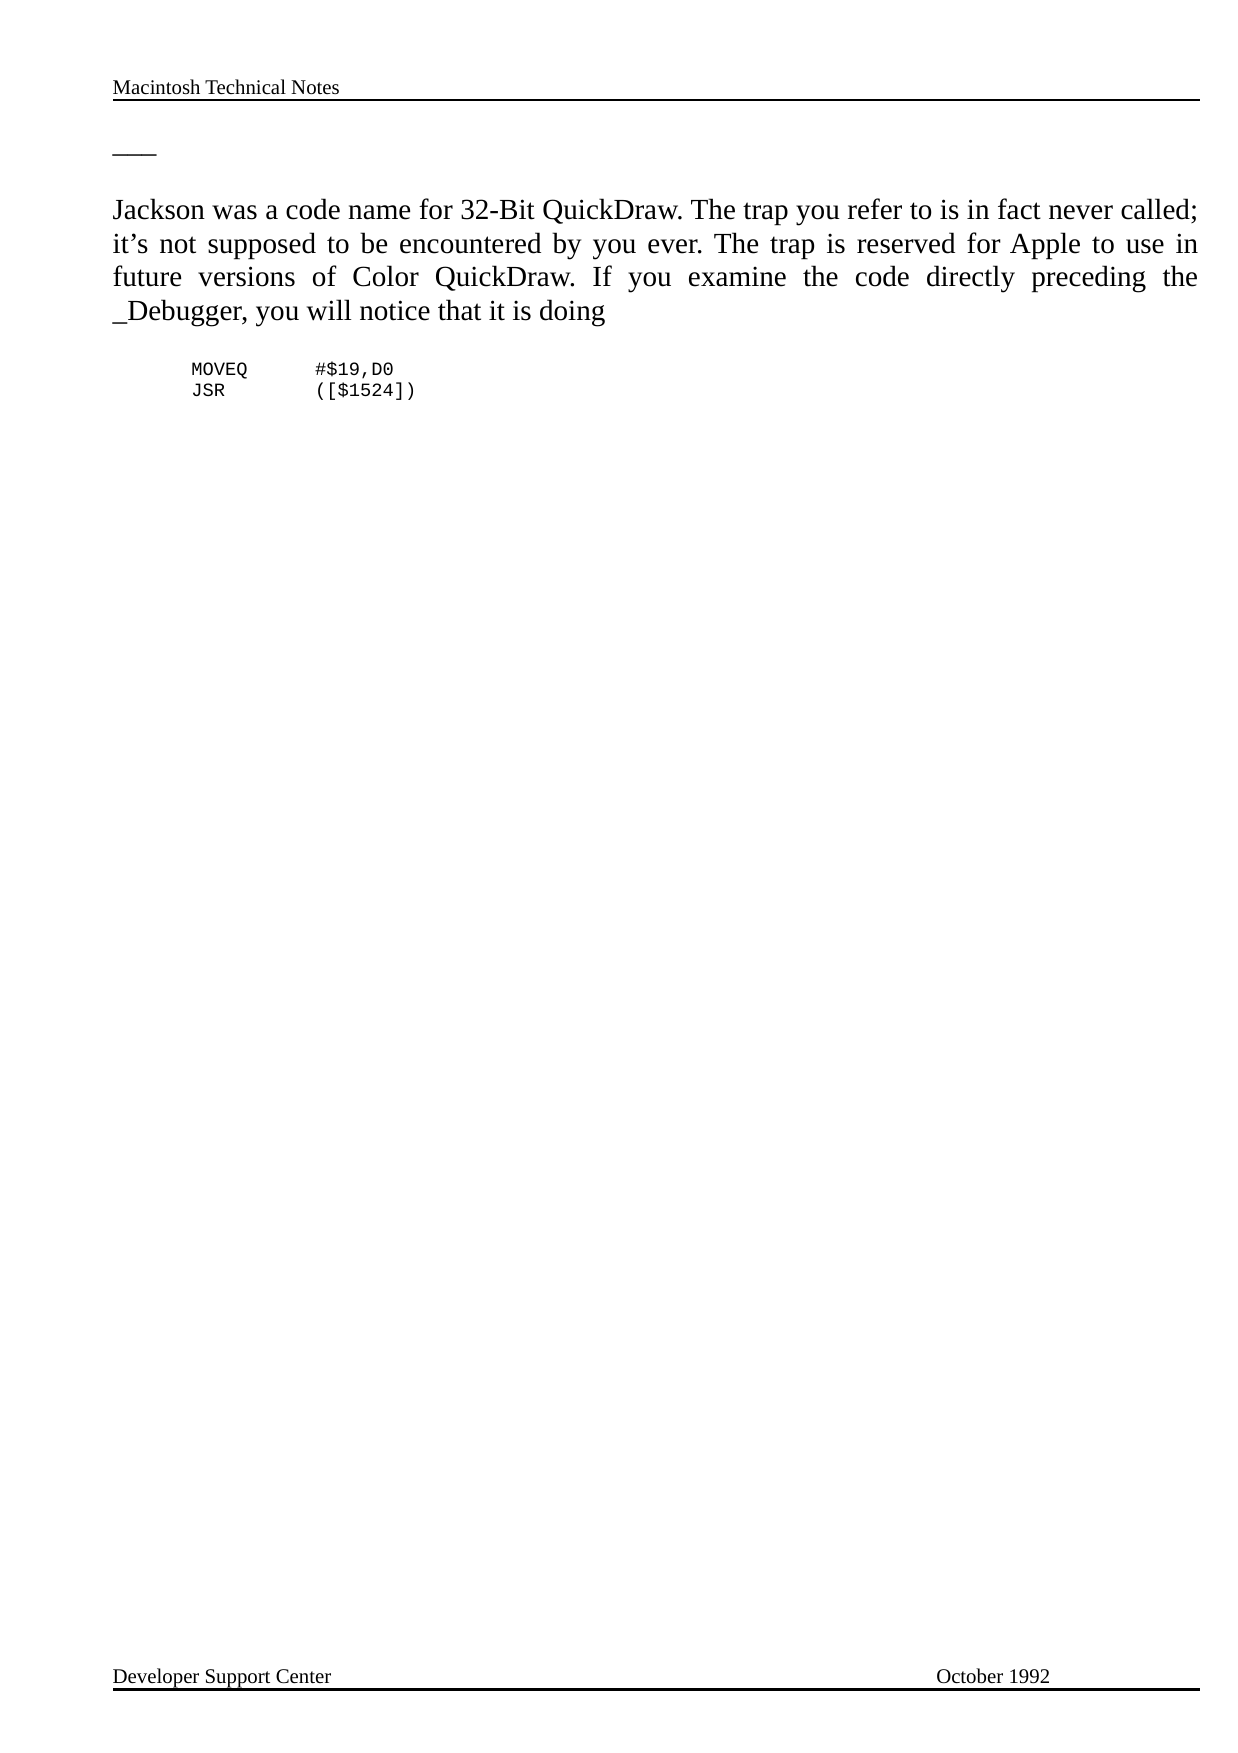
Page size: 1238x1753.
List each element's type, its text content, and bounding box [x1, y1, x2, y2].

text MOVEQ #$19,D0 [112, 360, 1144, 381]
text JSR ([$1524]) [112, 381, 1144, 402]
text Jackson was a code name for 32-Bit QuickDraw. The trap you refer to is in fact never called; it’s not supposed to be encountered by you ever. The trap is reserved for Apple to use in future versions of Color QuickDraw. If you examine the code directly preceding the _Debugger, you will notice that it is doing [112, 192, 1200, 326]
text ___ [112, 125, 1200, 159]
